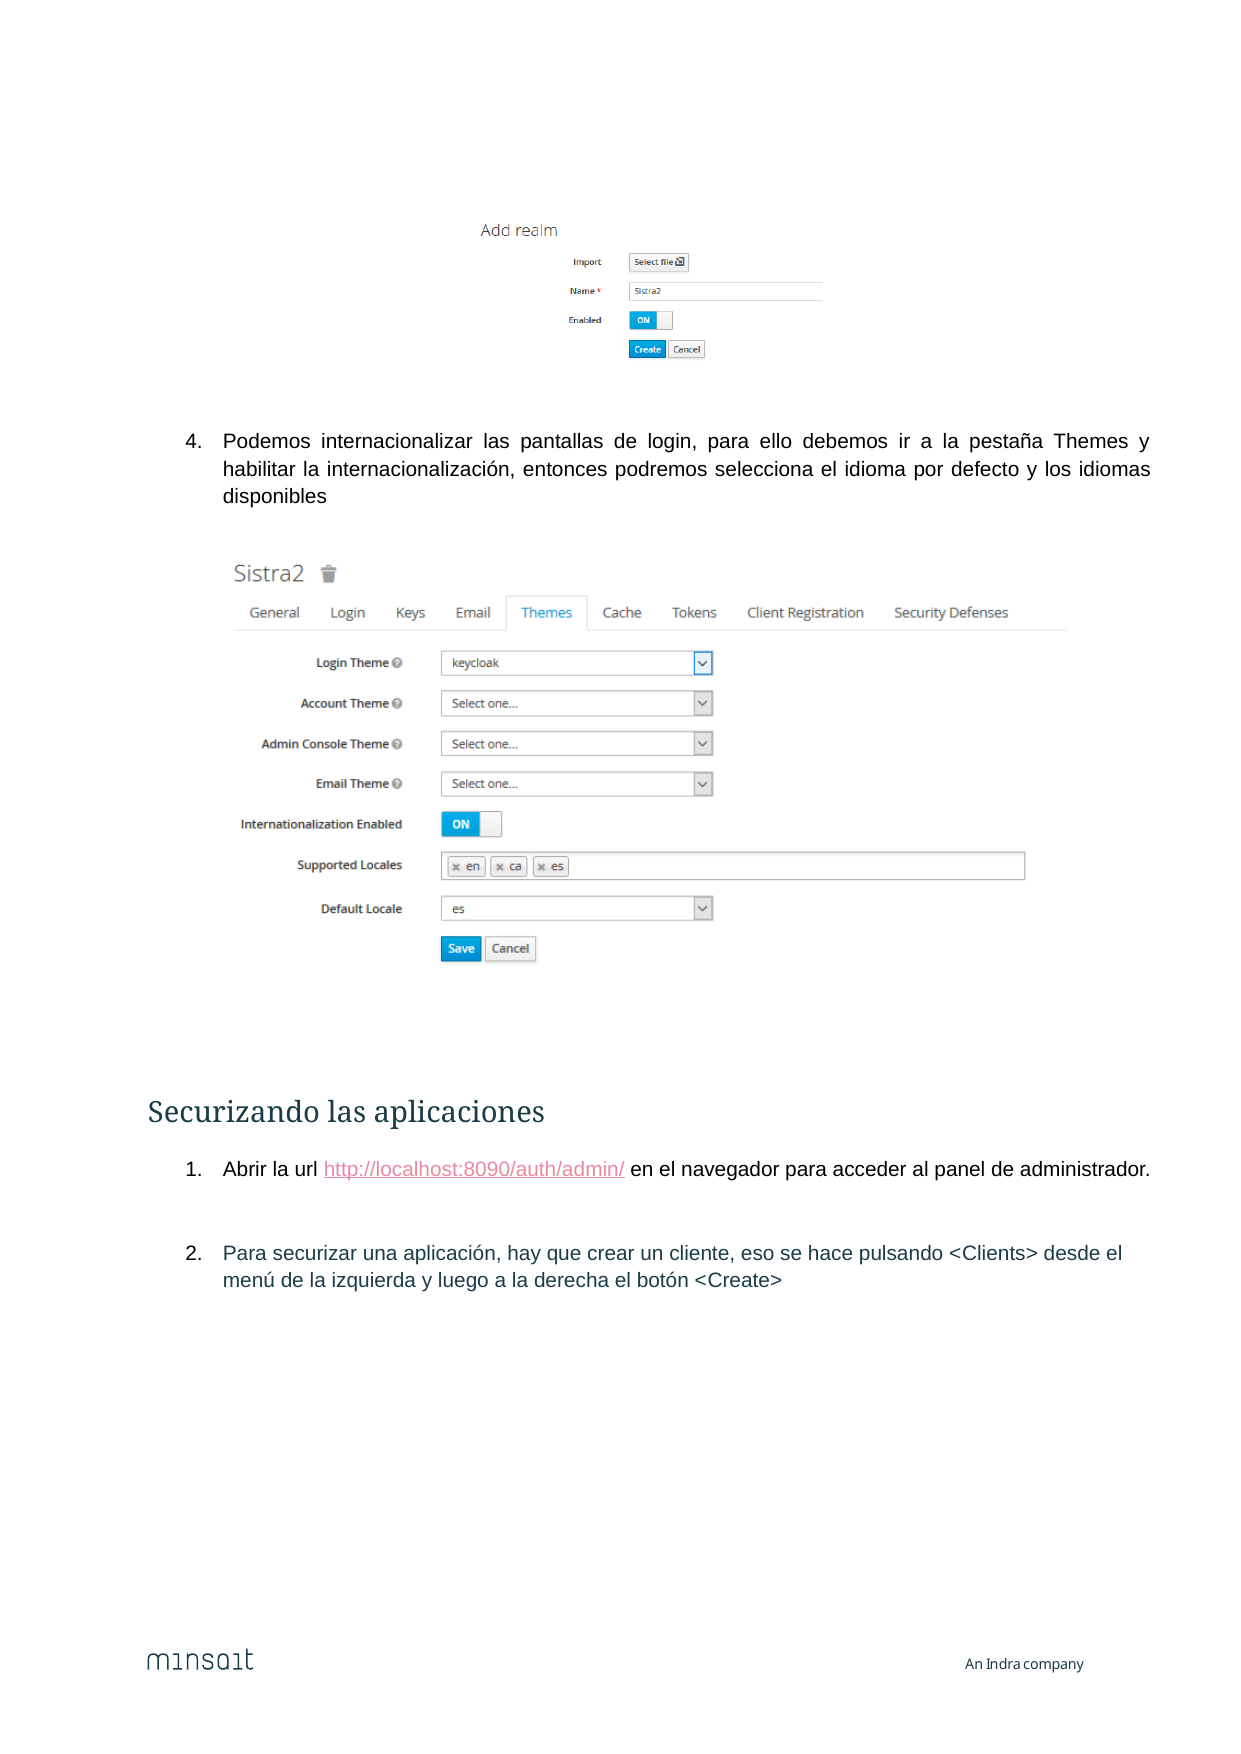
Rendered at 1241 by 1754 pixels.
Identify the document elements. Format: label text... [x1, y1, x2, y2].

subtitle Securizando las aplicaciones [148, 1092, 1152, 1131]
picture [232, 555, 1067, 989]
list Abrir la url http://localhost:8090/auth/admin/ en el navegador para acceder al panel de administrador. [185, 1156, 1152, 1180]
list Podemos internacionalizar las pantallas de login, para ello debemos ir a la pestaña Themes y habilitar la internacionalización, entonces podremos selecciona el idioma por defecto y los idiomas disponibles [185, 183, 1152, 508]
picture [476, 212, 823, 397]
list Para securizar una aplicación, hay que crear un cliente, eso se hace pulsando <Clients> desde el menú de la izquierda y luego a la derecha el botón <Create> [185, 1241, 1152, 1292]
